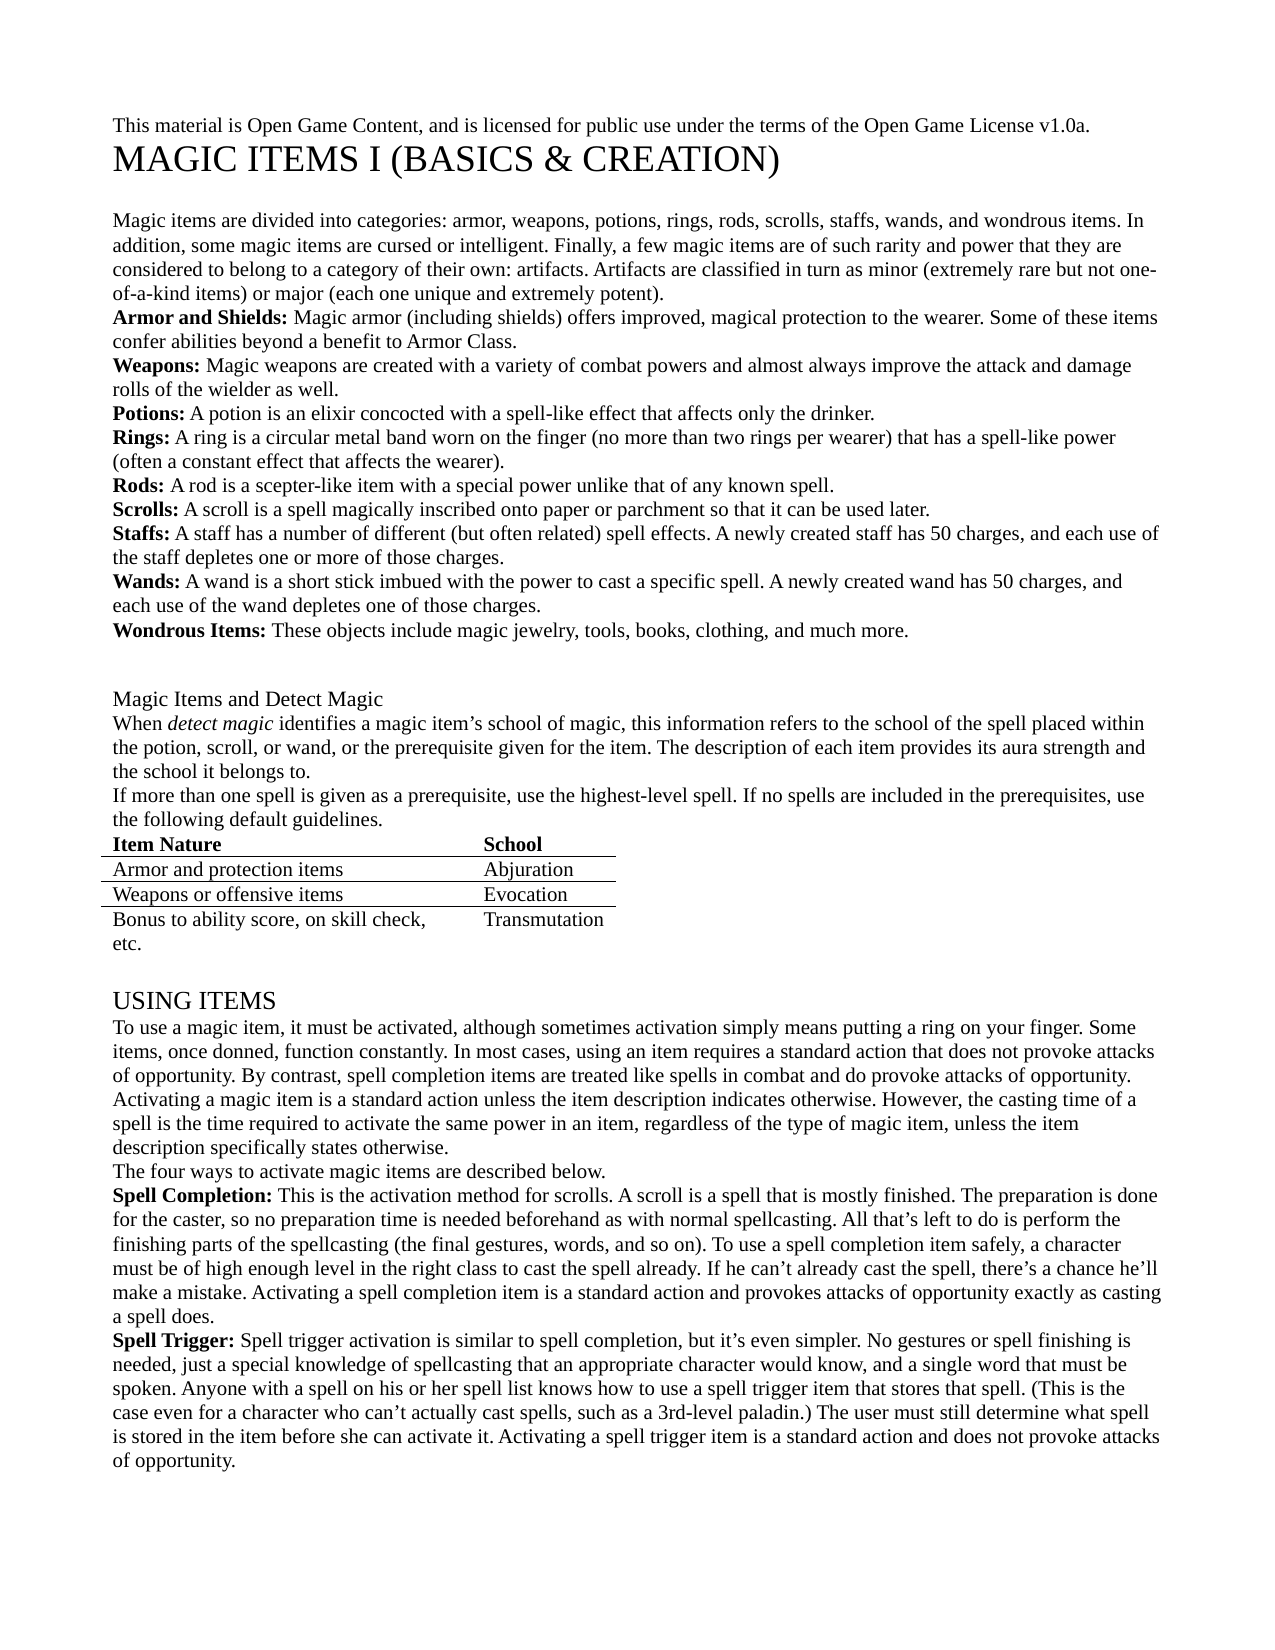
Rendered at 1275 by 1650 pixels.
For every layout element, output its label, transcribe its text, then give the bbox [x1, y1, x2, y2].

text When detect magic identifies a magic item’s school of magic, this information refers to the school of the spell placed within the potion, scroll, or wand, or the prerequisite given for the item. The description of each item provides its aura strength and the school it belongs to. [112, 711, 1162, 783]
text USING ITEMS [112, 985, 1162, 1015]
table_cell Armor and protection items [101, 857, 472, 881]
text Weapons: Magic weapons are created with a variety of combat powers and almost always improve the attack and damage rolls of the wielder as well. [112, 353, 1162, 401]
text If more than one spell is given as a prerequisite, use the highest-level spell. If no spells are included in the prerequisites, use the following default guidelines. [112, 783, 1162, 831]
table_header Item Nature [101, 831, 472, 856]
table_cell Evocation [472, 882, 616, 906]
text Spell Trigger: Spell trigger activation is similar to spell completion, but it’s even simpler. No gestures or spell finishing is needed, just a special knowledge of spellcasting that an appropriate character would know, and a single word that must be spoken. Anyone with a spell on his or her spell list knows how to use a spell trigger item that stores that spell. (This is the case even for a character who can’t actually cast spells, such as a 3rd-level paladin.) The user must still determine what spell is stored in the item before she can activate it. Activating a spell trigger item is a standard action and does not provoke attacks of opportunity. [112, 1328, 1162, 1472]
text Armor and Shields: Magic armor (including shields) offers improved, magical protection to the wearer. Some of these items confer abilities beyond a benefit to Armor Class. [112, 305, 1162, 353]
text Activating a magic item is a standard action unless the item description indicates otherwise. However, the casting time of a spell is the time required to activate the same power in an item, regardless of the type of magic item, unless the item description specifically states otherwise. [112, 1087, 1162, 1159]
text Rods: A rod is a scepter-like item with a special power unlike that of any known spell. [112, 473, 1162, 497]
table_cell Transmutation [472, 907, 616, 955]
text Magic Items and Detect Magic [112, 686, 1162, 711]
text Potions: A potion is an elixir concocted with a spell-like effect that affects only the drinker. [112, 401, 1162, 425]
text Staffs: A staff has a number of different (but often related) spell effects. A newly created staff has 50 charges, and each use of the staff depletes one or more of those charges. [112, 521, 1162, 569]
text The four ways to activate magic items are described below. [112, 1159, 1162, 1183]
text Spell Completion: This is the activation method for scrolls. A scroll is a spell that is mostly finished. The preparation is done for the caster, so no preparation time is needed beforehand as with normal spellcasting. All that’s left to do is perform the finishing parts of the spellcasting (the final gestures, words, and so on). To use a spell completion item safely, a character must be of high enough level in the right class to cast the spell already. If he can’t already cast the spell, there’s a chance he’ll make a mistake. Activating a spell completion item is a standard action and provokes attacks of opportunity exactly as casting a spell does. [112, 1183, 1162, 1328]
table_cell Weapons or offensive items [101, 882, 472, 906]
text Rings: A ring is a circular metal band worn on the finger (no more than two rings per wearer) that has a spell-like power (often a constant effect that affects the wearer). [112, 425, 1162, 473]
text Wands: A wand is a short stick imbued with the power to cast a specific spell. A newly created wand has 50 charges, and each use of the wand depletes one of those charges. [112, 569, 1162, 617]
text Magic items are divided into categories: armor, weapons, potions, rings, rods, scrolls, staffs, wands, and wondrous items. In addition, some magic items are cursed or intelligent. Finally, a few magic items are of such rarity and power that they are considered to belong to a category of their own: artifacts. Artifacts are classified in turn as minor (extremely rare but not one-of-a-kind items) or major (each one unique and extremely potent). [112, 208, 1162, 305]
text Wondrous Items: These objects include magic jewelry, tools, books, clothing, and much more. [112, 617, 1162, 642]
table_cell Bonus to ability score, on skill check, etc. [101, 907, 472, 955]
table_cell Abjuration [472, 857, 616, 881]
table_header School [472, 831, 616, 856]
text To use a magic item, it must be activated, although sometimes activation simply means putting a ring on your finger. Some items, once donned, function constantly. In most cases, using an item requires a standard action that does not provoke attacks of opportunity. By contrast, spell completion items are treated like spells in combat and do provoke attacks of opportunity. [112, 1015, 1162, 1087]
text Scrolls: A scroll is a spell magically inscribed onto paper or parchment so that it can be used later. [112, 497, 1162, 521]
text This material is Open Game Content, and is licensed for public use under the terms of the Open Game License v1.0a. [112, 112, 1162, 137]
subtitle MAGIC ITEMS I (BASICS & CREATION) [112, 137, 1162, 180]
